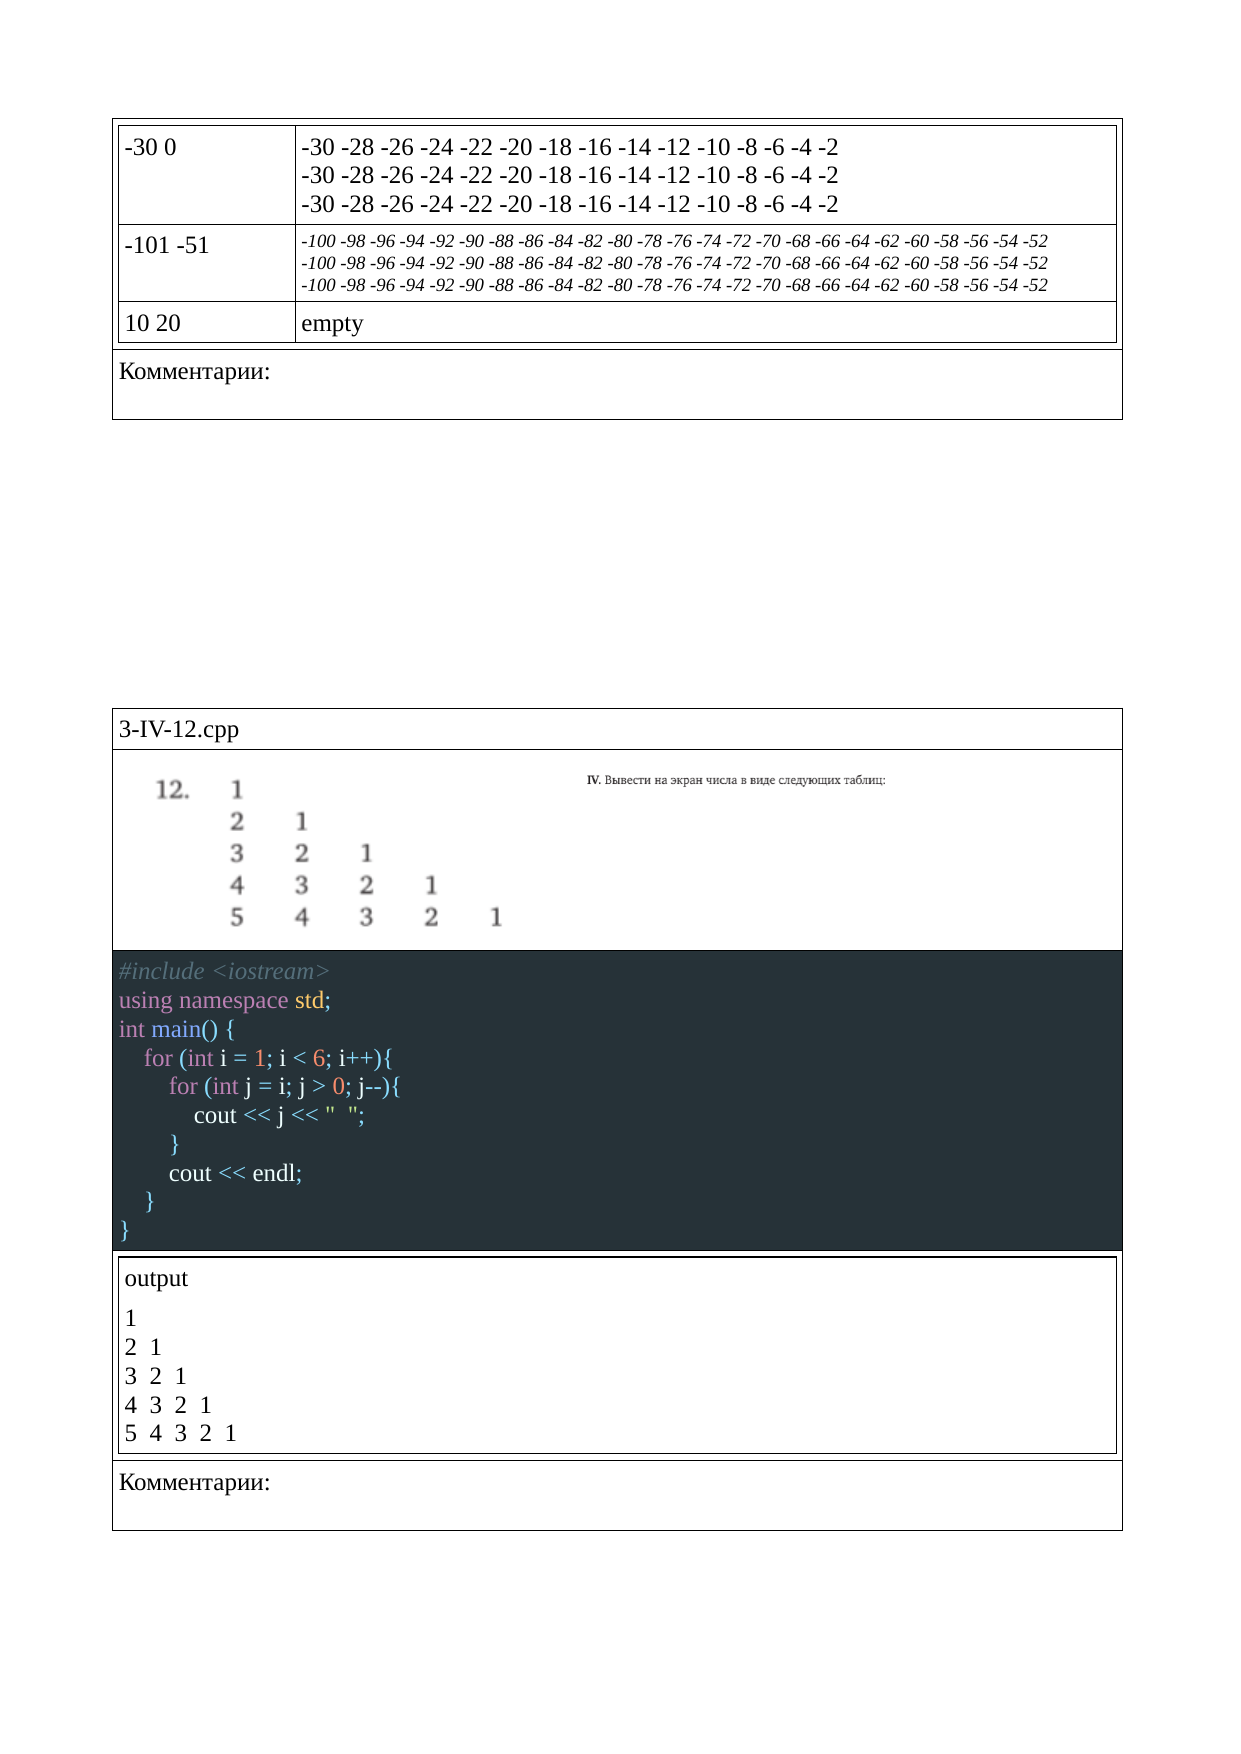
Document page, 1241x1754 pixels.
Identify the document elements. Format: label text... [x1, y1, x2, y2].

table_header output [119, 1258, 1116, 1298]
table_cell 1 2 1 3 2 1 4 3 2 1 5 4 3 2 1 [119, 1298, 1116, 1453]
table_cell -30 0 [119, 126, 295, 224]
table_cell Комментарии: [113, 350, 1122, 419]
table_cell [113, 1251, 1122, 1460]
table_cell [113, 119, 1122, 349]
table_cell Комментарии: [113, 1461, 1122, 1530]
table_cell -101 -51 [119, 225, 295, 301]
picture [132, 762, 958, 936]
table_cell 10 20 [119, 302, 295, 342]
table_cell #include <iostream> using namespace std; int main() { for (int i = 1; i < 6; i++){ for (int j = i; j > 0; j--){ cout << j << " "; } cout << endl; } } [113, 951, 1122, 1250]
table_cell -30 -28 -26 -24 -22 -20 -18 -16 -14 -12 -10 -8 -6 -4 -2 -30 -28 -26 -24 -22 -20 -18 -16 -14 -12 -10 -8 -6 -4 -2 -30 -28 -26 -24 -22 -20 -18 -16 -14 -12 -10 -8 -6 -4 -2 [296, 126, 1116, 224]
table_cell empty [296, 302, 1116, 342]
table_header 3-IV-12.cpp [113, 709, 1122, 749]
table_cell [113, 750, 1122, 950]
table_cell -100 -98 -96 -94 -92 -90 -88 -86 -84 -82 -80 -78 -76 -74 -72 -70 -68 -66 -64 -62 -60 -58 -56 -54 -52 -100 -98 -96 -94 -92 -90 -88 -86 -84 -82 -80 -78 -76 -74 -72 -70 -68 -66 -64 -62 -60 -58 -56 -54 -52 -100 -98 -96 -94 -92 -90 -88 -86 -84 -82 -80 -78 -76 -74 -72 -70 -68 -66 -64 -62 -60 -58 -56 -54 -52 [296, 225, 1116, 301]
